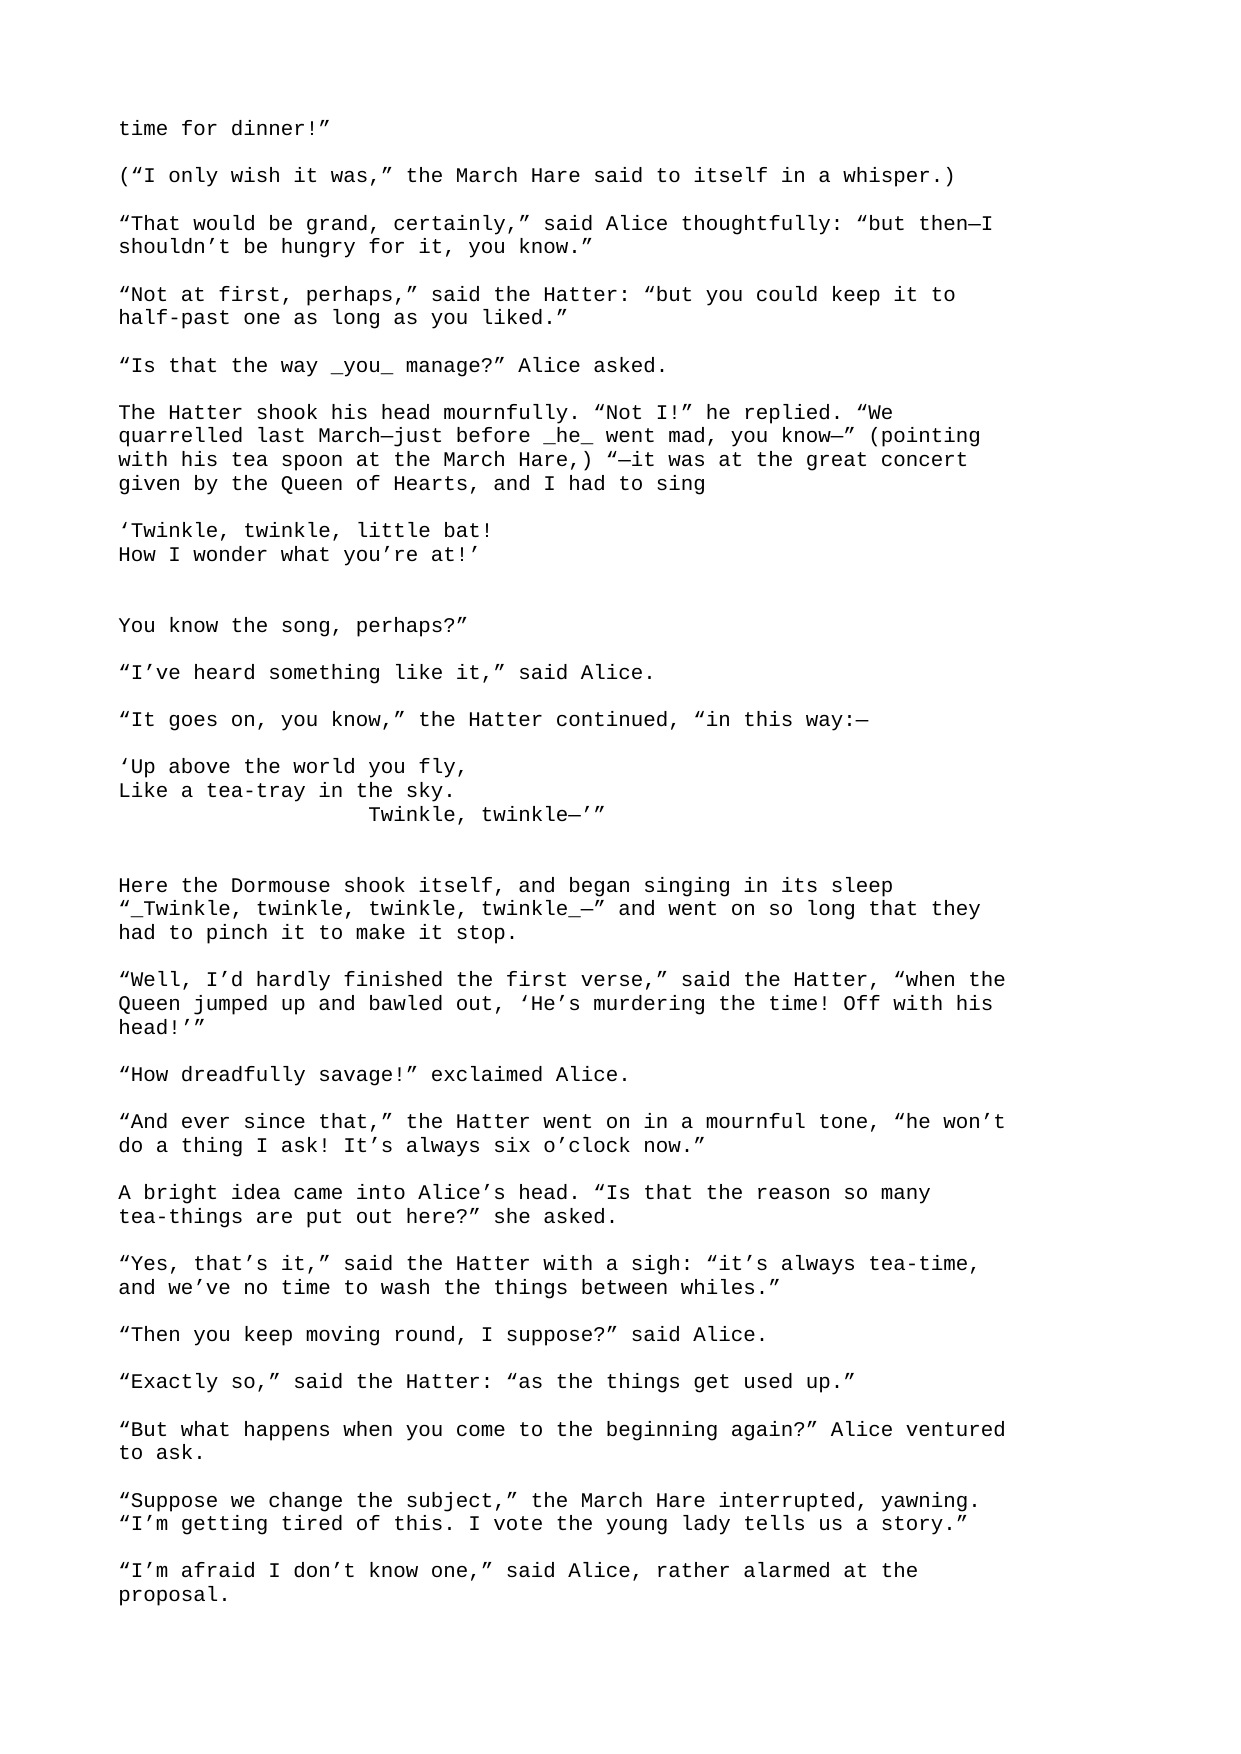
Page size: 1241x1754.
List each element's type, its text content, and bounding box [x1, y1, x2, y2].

text “Is that the way _you_ manage?” Alice asked. [118, 354, 1122, 378]
text to ask. [118, 1442, 1122, 1466]
text (“I only wish it was,” the March Hare said to itself in a whisper.) [118, 165, 1122, 189]
text head!’” [118, 1017, 1122, 1040]
text shouldn’t be hungry for it, you know.” [118, 236, 1122, 260]
text “Then you keep moving round, I suppose?” said Alice. [118, 1324, 1122, 1348]
text “Exactly so,” said the Hatter: “as the things get used up.” [118, 1371, 1122, 1395]
text do a thing I ask! It’s always six o’clock now.” [118, 1135, 1122, 1158]
text “I’m afraid I don’t know one,” said Alice, rather alarmed at the [118, 1561, 1122, 1584]
text “_Twinkle, twinkle, twinkle, twinkle_—” and went on so long that they [118, 898, 1122, 922]
text Here the Dormouse shook itself, and began singing in its sleep [118, 875, 1122, 898]
text “How dreadfully savage!” exclaimed Alice. [118, 1064, 1122, 1088]
text and we’ve no time to wash the things between whiles.” [118, 1277, 1122, 1300]
text “I’ve heard something like it,” said Alice. [118, 662, 1122, 686]
text You know the song, perhaps?” [118, 615, 1122, 638]
text “And ever since that,” the Hatter went on in a mournful tone, “he won’t [118, 1111, 1122, 1135]
text “Not at first, perhaps,” said the Hatter: “but you could keep it to [118, 284, 1122, 307]
text given by the Queen of Hearts, and I had to sing [118, 473, 1122, 496]
text with his tea spoon at the March Hare,) “—it was at the great concert [118, 449, 1122, 473]
text “It goes on, you know,” the Hatter continued, “in this way:— [118, 709, 1122, 733]
text quarrelled last March—just before _he_ went mad, you know—” (pointing [118, 426, 1122, 449]
text “Well, I’d hardly finished the first verse,” said the Hatter, “when the [118, 969, 1122, 993]
text had to pinch it to make it stop. [118, 922, 1122, 946]
text “That would be grand, certainly,” said Alice thoughtfully: “but then—I [118, 213, 1122, 236]
text ‘Up above the world you fly, [118, 757, 1122, 780]
text The Hatter shook his head mournfully. “Not I!” he replied. “We [118, 402, 1122, 426]
text half-past one as long as you liked.” [118, 307, 1122, 331]
text tea-things are put out here?” she asked. [118, 1206, 1122, 1229]
text ‘Twinkle, twinkle, little bat! [118, 520, 1122, 544]
text “Yes, that’s it,” said the Hatter with a sigh: “it’s always tea-time, [118, 1253, 1122, 1277]
text Like a tea-tray in the sky. [118, 780, 1122, 804]
text time for dinner!” [118, 118, 1122, 142]
text “I’m getting tired of this. I vote the young lady tells us a story.” [118, 1513, 1122, 1537]
text “But what happens when you come to the beginning again?” Alice ventured [118, 1419, 1122, 1442]
text “Suppose we change the subject,” the March Hare interrupted, yawning. [118, 1489, 1122, 1513]
text proposal. [118, 1584, 1122, 1608]
text How I wonder what you’re at!’ [118, 544, 1122, 567]
text Twinkle, twinkle—’” [118, 804, 1122, 827]
text Queen jumped up and bawled out, ‘He’s murdering the time! Off with his [118, 993, 1122, 1017]
text A bright idea came into Alice’s head. “Is that the reason so many [118, 1182, 1122, 1206]
